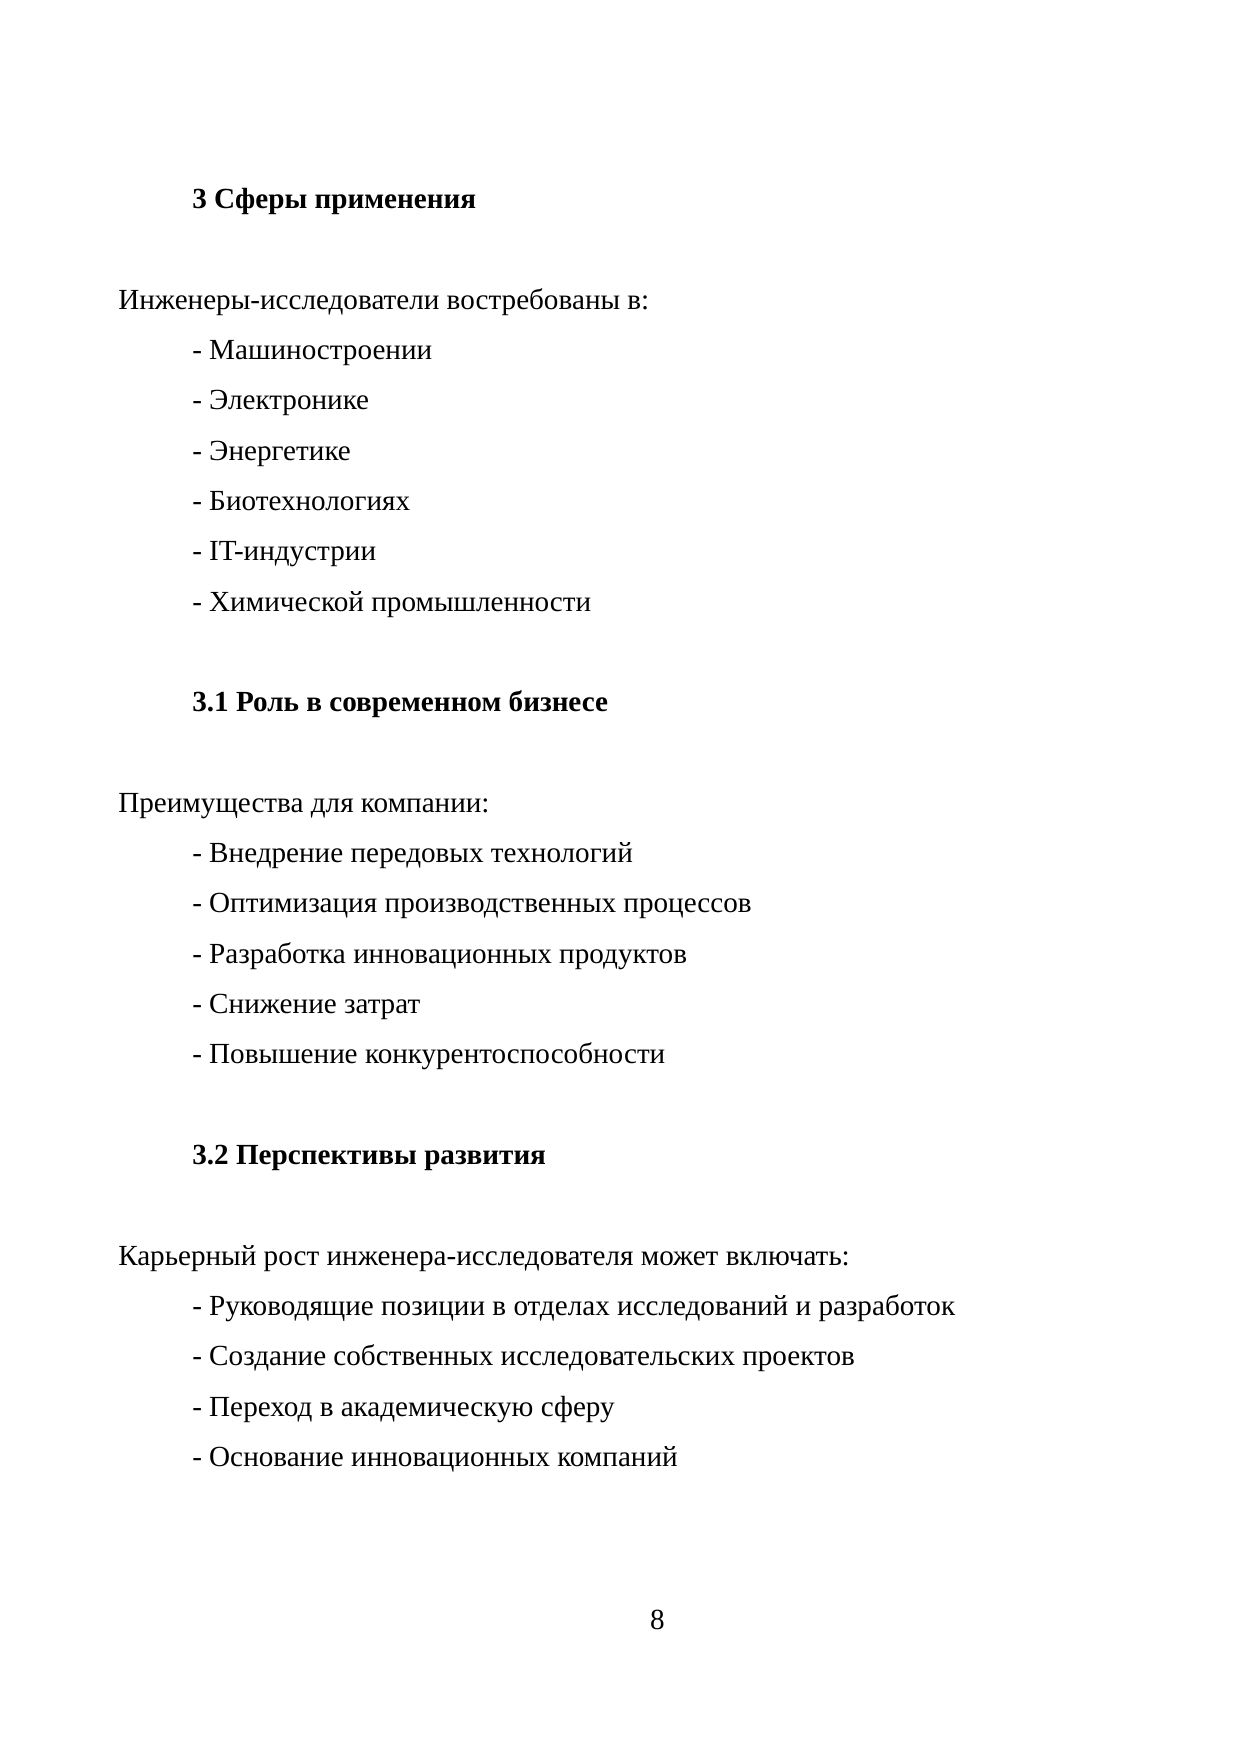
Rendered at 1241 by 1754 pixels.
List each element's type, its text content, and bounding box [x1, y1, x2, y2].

text Преимущества для компании: [118, 734, 1122, 818]
text Карьерный рост инженера-исследователя может включать: [118, 1187, 1122, 1271]
text Инженеры-исследователи востребованы в: [118, 231, 1122, 315]
subtitle Сферы применения [118, 181, 1122, 215]
text - Переход в академическую сферу [118, 1389, 1122, 1422]
text - Снижение затрат [118, 986, 1122, 1020]
subtitle Перспективы развития [118, 1137, 1122, 1171]
text - Электронике [118, 382, 1122, 416]
text - Энергетике [118, 433, 1122, 466]
text - Разработка инновационных продуктов [118, 936, 1122, 969]
text - Основание инновационных компаний [118, 1439, 1122, 1472]
text - Внедрение передовых технологий [118, 835, 1122, 869]
text - Химической промышленности [118, 584, 1122, 617]
text - Оптимизация производственных процессов [118, 886, 1122, 919]
text - Руководящие позиции в отделах исследований и разработок [118, 1288, 1122, 1322]
text - IT-индустрии [118, 533, 1122, 567]
subtitle Роль в современном бизнесе [118, 684, 1122, 718]
text - Биотехнологиях [118, 483, 1122, 517]
text - Машиностроении [118, 332, 1122, 366]
text - Создание собственных исследовательских проектов [118, 1338, 1122, 1372]
text - Повышение конкурентоспособности [118, 1036, 1122, 1070]
